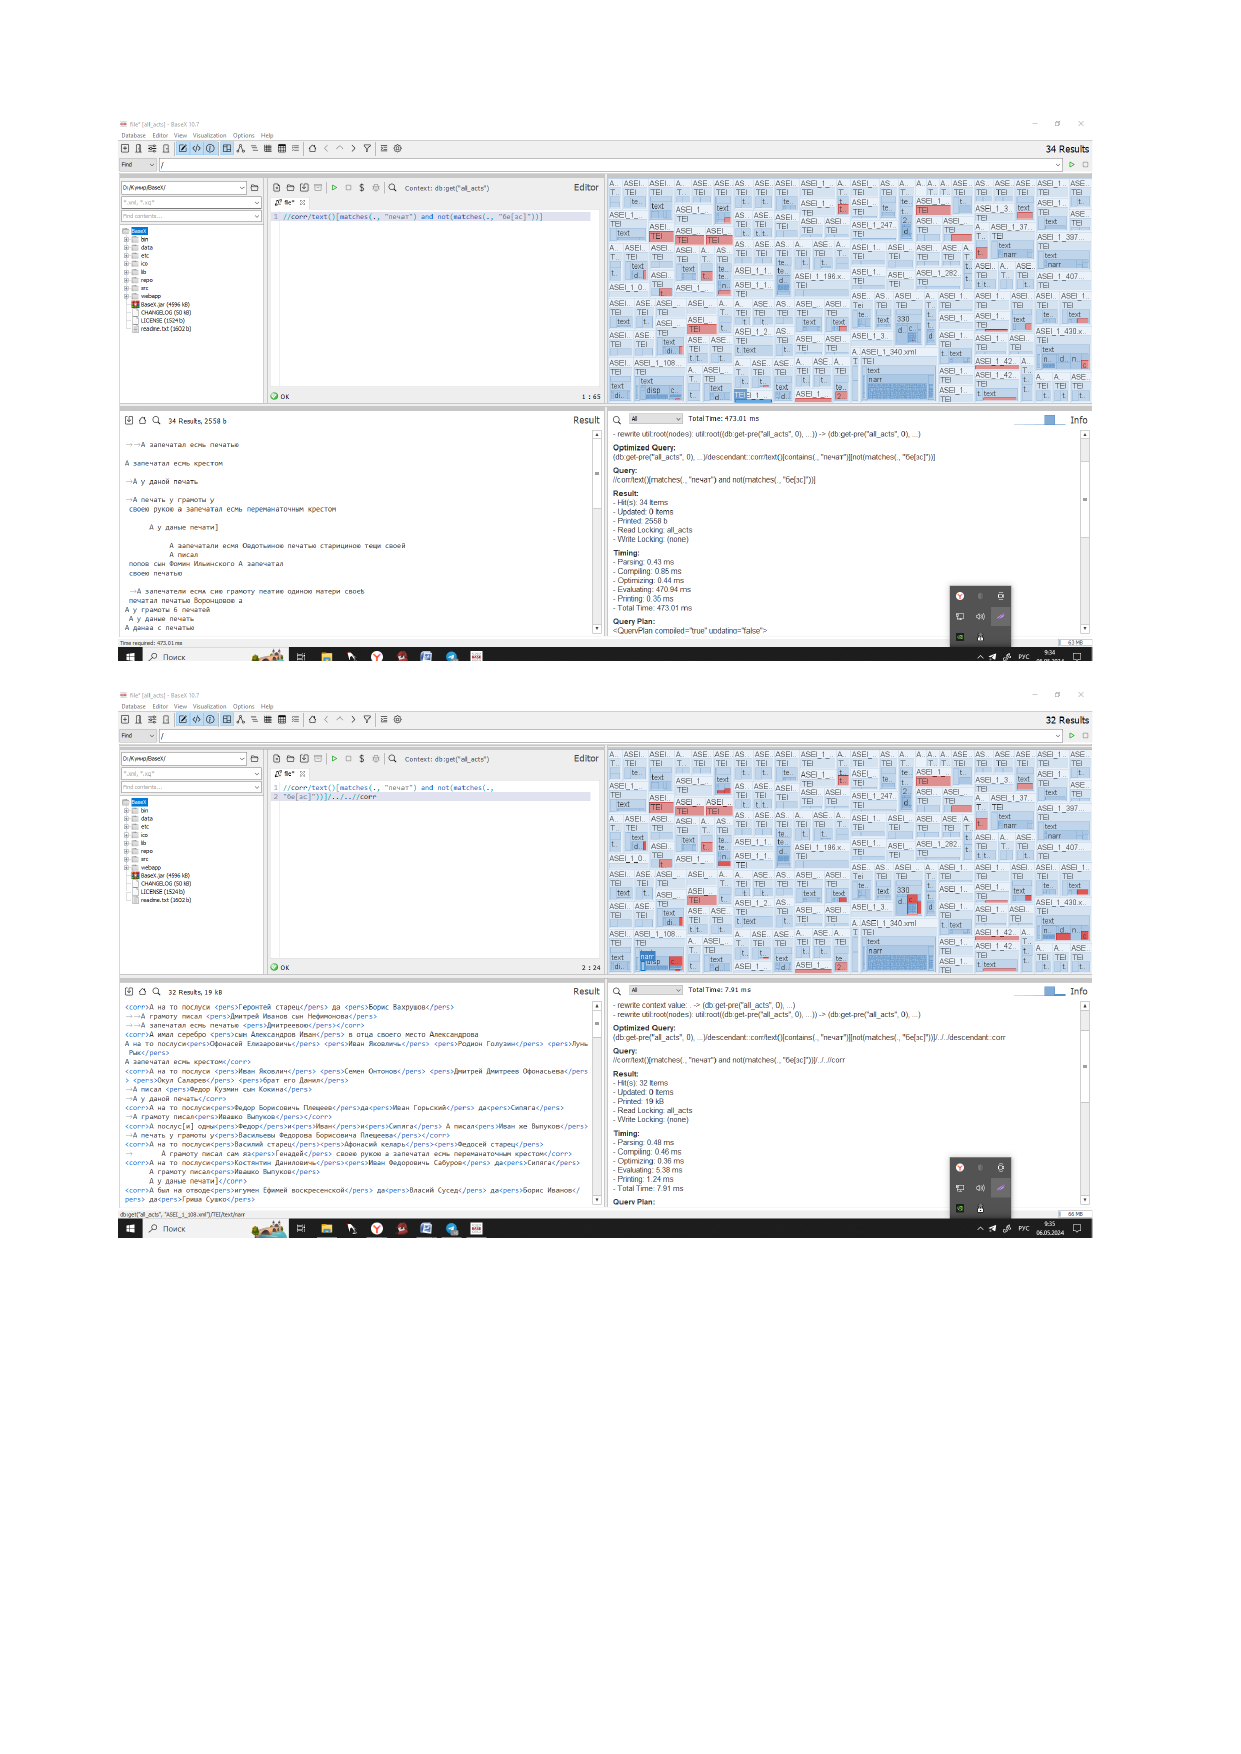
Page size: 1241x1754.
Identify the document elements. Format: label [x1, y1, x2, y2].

picture [118, 118, 1093, 661]
picture [118, 689, 1093, 1238]
